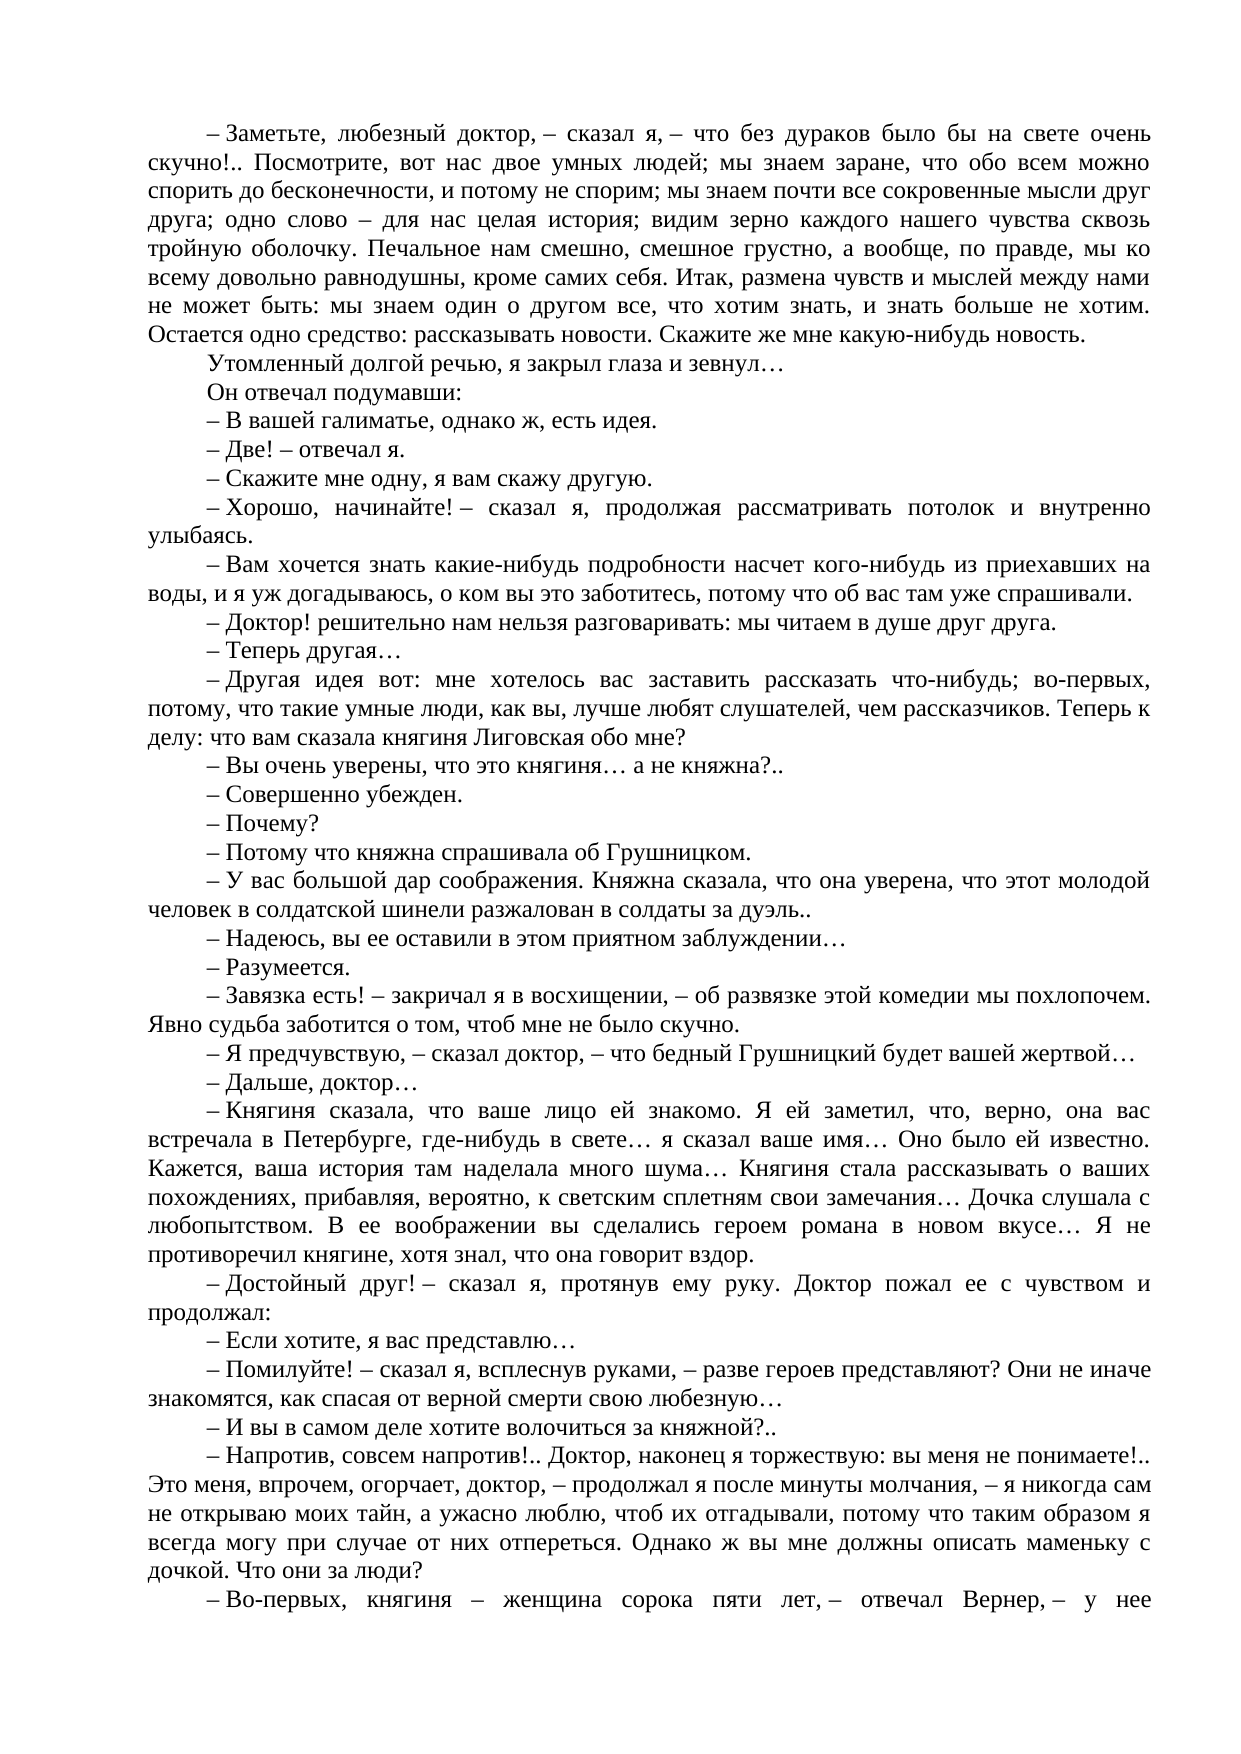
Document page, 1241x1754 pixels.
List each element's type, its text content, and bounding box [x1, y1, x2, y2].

text – Две! – отвечал я. [148, 434, 1152, 463]
text – Потому что княжна спрашивала об Грушницком. [148, 837, 1152, 866]
text – Вам хочется знать какие-нибудь подробности насчет кого-нибудь из приехавших на воды, и я уж догадываюсь, о ком вы это заботитесь, потому что об вас там уже спрашивали. [148, 549, 1152, 607]
text – Помилуйте! – сказал я, всплеснув руками, – разве героев представляют? Они не иначе знакомятся, как спасая от верной смерти свою любезную… [148, 1354, 1152, 1412]
text – Достойный друг! – сказал я, протянув ему руку. Доктор пожал ее с чувством и продолжал: [148, 1268, 1152, 1326]
text – Завязка есть! – закричал я в восхищении, – об развязке этой комедии мы похлопочем. Явно судьба заботится о том, чтоб мне не было скучно. [148, 981, 1152, 1038]
text – И вы в самом деле хотите волочиться за княжной?.. [148, 1412, 1152, 1441]
text – Совершенно убежден. [148, 779, 1152, 808]
text – Княгиня сказала, что ваше лицо ей знакомо. Я ей заметил, что, верно, она вас встречала в Петербурге, где-нибудь в свете… я сказал ваше имя… Оно было ей известно. Кажется, ваша история там наделала много шума… Княгиня стала рассказывать о ваших похождениях, прибавляя, вероятно, к светским сплетням свои замечания… Дочка слушала с любопытством. В ее воображении вы сделались героем романа в новом вкусе… Я не противоречил княгине, хотя знал, что она говорит вздор. [148, 1096, 1152, 1268]
text – У вас большой дар соображения. Княжна сказала, что она уверена, что этот молодой человек в солдатской шинели разжалован в солдаты за дуэль.. [148, 866, 1152, 923]
text – Теперь другая… [148, 636, 1152, 664]
text – Я предчувствую, – сказал доктор, – что бедный Грушницкий будет вашей жертвой… [148, 1038, 1152, 1067]
text – Другая идея вот: мне хотелось вас заставить рассказать что-нибудь; во-первых, потому, что такие умные люди, как вы, лучше любят слушателей, чем рассказчиков. Теперь к делу: что вам сказала княгиня Лиговская обо мне? [148, 664, 1152, 751]
text – Дальше, доктор… [148, 1067, 1152, 1096]
text – Вы очень уверены, что это княгиня… а не княжна?.. [148, 751, 1152, 779]
text – Хорошо, начинайте! – сказал я, продолжая рассматривать потолок и внутренно улыбаясь. [148, 492, 1152, 549]
text – Напротив, совсем напротив!.. Доктор, наконец я торжествую: вы меня не понимаете!.. Это меня, впрочем, огорчает, доктор, – продолжал я после минуты молчания, – я никогда сам не открываю моих тайн, а ужасно люблю, чтоб их отгадывали, потому что таким образом я всегда могу при случае от них отпереться. Однако ж вы мне должны описать маменьку с дочкой. Что они за люди? [148, 1441, 1152, 1584]
text – Разумеется. [148, 952, 1152, 981]
text – Надеюсь, вы ее оставили в этом приятном заблуждении… [148, 923, 1152, 952]
text – Заметьте, любезный доктор, – сказал я, – что без дураков было бы на свете очень скучно!.. Посмотрите, вот нас двое умных людей; мы знаем заране, что обо всем можно спорить до бесконечности, и потому не спорим; мы знаем почти все сокровенные мысли друг друга; одно слово – для нас целая история; видим зерно каждого нашего чувства сквозь тройную оболочку. Печальное нам смешно, смешное грустно, а вообще, по правде, мы ко всему довольно равнодушны, кроме самих себя. Итак, размена чувств и мыслей между нами не может быть: мы знаем один о другом все, что хотим знать, и знать больше не хотим. Остается одно средство: рассказывать новости. Скажите же мне какую-нибудь новость. [148, 118, 1152, 348]
text – Скажите мне одну, я вам скажу другую. [148, 463, 1152, 492]
text – Почему? [148, 808, 1152, 837]
text – В вашей галиматье, однако ж, есть идея. [148, 406, 1152, 434]
text Он отвечал подумавши: [148, 377, 1152, 406]
text – Если хотите, я вас представлю… [148, 1326, 1152, 1354]
text – Доктор! решительно нам нельзя разговаривать: мы читаем в душе друг друга. [148, 607, 1152, 636]
text – Во-первых, княгиня – женщина сорока пяти лет, – отвечал Вернер, – у нее [148, 1584, 1152, 1613]
text Утомленный долгой речью, я закрыл глаза и зевнул… [148, 348, 1152, 377]
